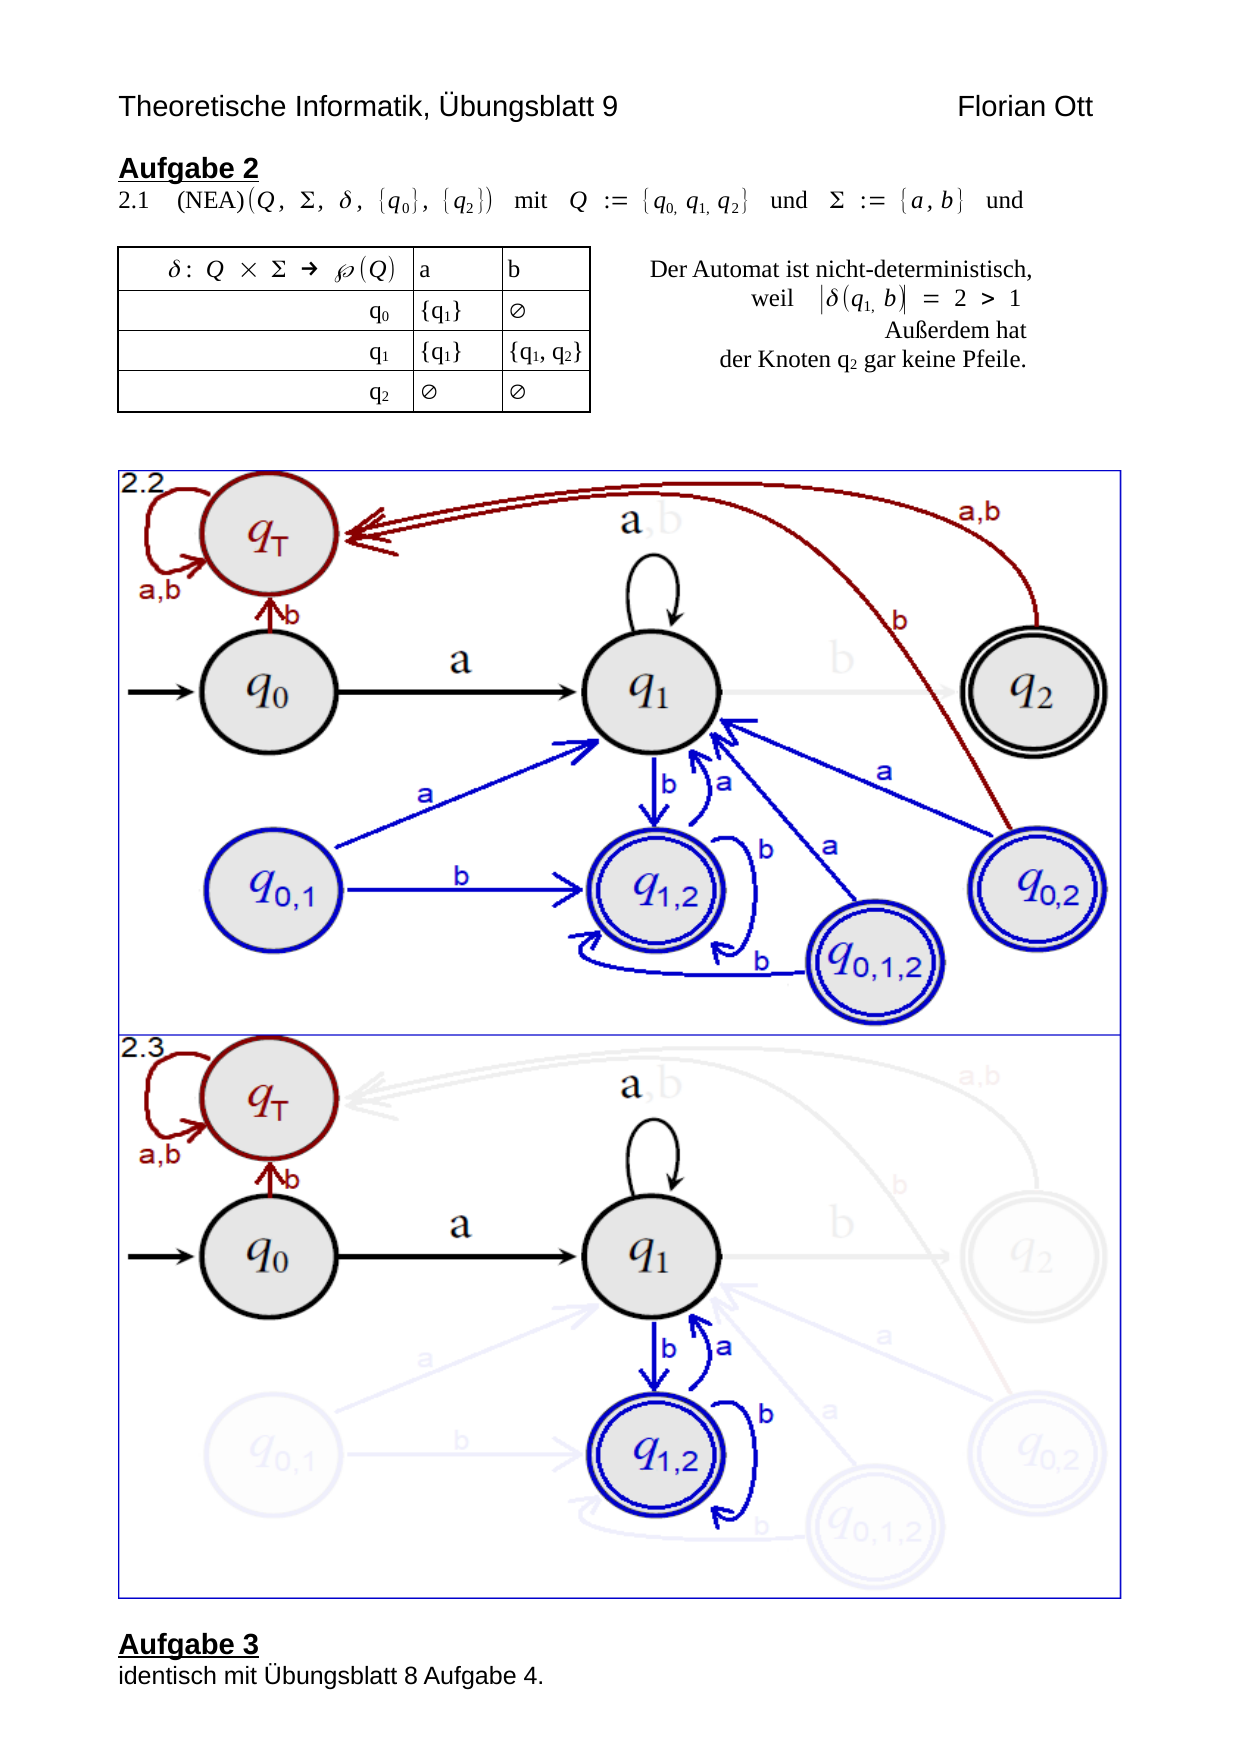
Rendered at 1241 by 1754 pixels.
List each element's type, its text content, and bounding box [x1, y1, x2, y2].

table_cell q2 [119, 371, 413, 411]
table_cell q1 [119, 331, 413, 370]
table_header a [414, 248, 502, 290]
table_cell q0 [119, 291, 413, 330]
text Aufgabe 3 [118, 1627, 1122, 1661]
table_header [119, 248, 413, 290]
table_cell {q1} [414, 331, 502, 370]
table_cell {q1} [414, 291, 502, 330]
table_cell {q1, q2} [503, 331, 589, 370]
text identisch mit Übungsblatt 8 Aufgabe 4. [118, 1661, 1122, 1689]
text 2.1 [118, 185, 1122, 217]
picture [118, 470, 1123, 1599]
table_cell  [503, 371, 589, 411]
table_cell  [414, 371, 502, 411]
table_header b [503, 248, 589, 290]
text Aufgabe 2 [118, 152, 1122, 185]
table_cell  [503, 291, 589, 330]
table_header Der Automat ist nicht-deterministisch, weil Außerdem hat der Knoten q2 gar keine Pfeile. [591, 246, 1045, 411]
